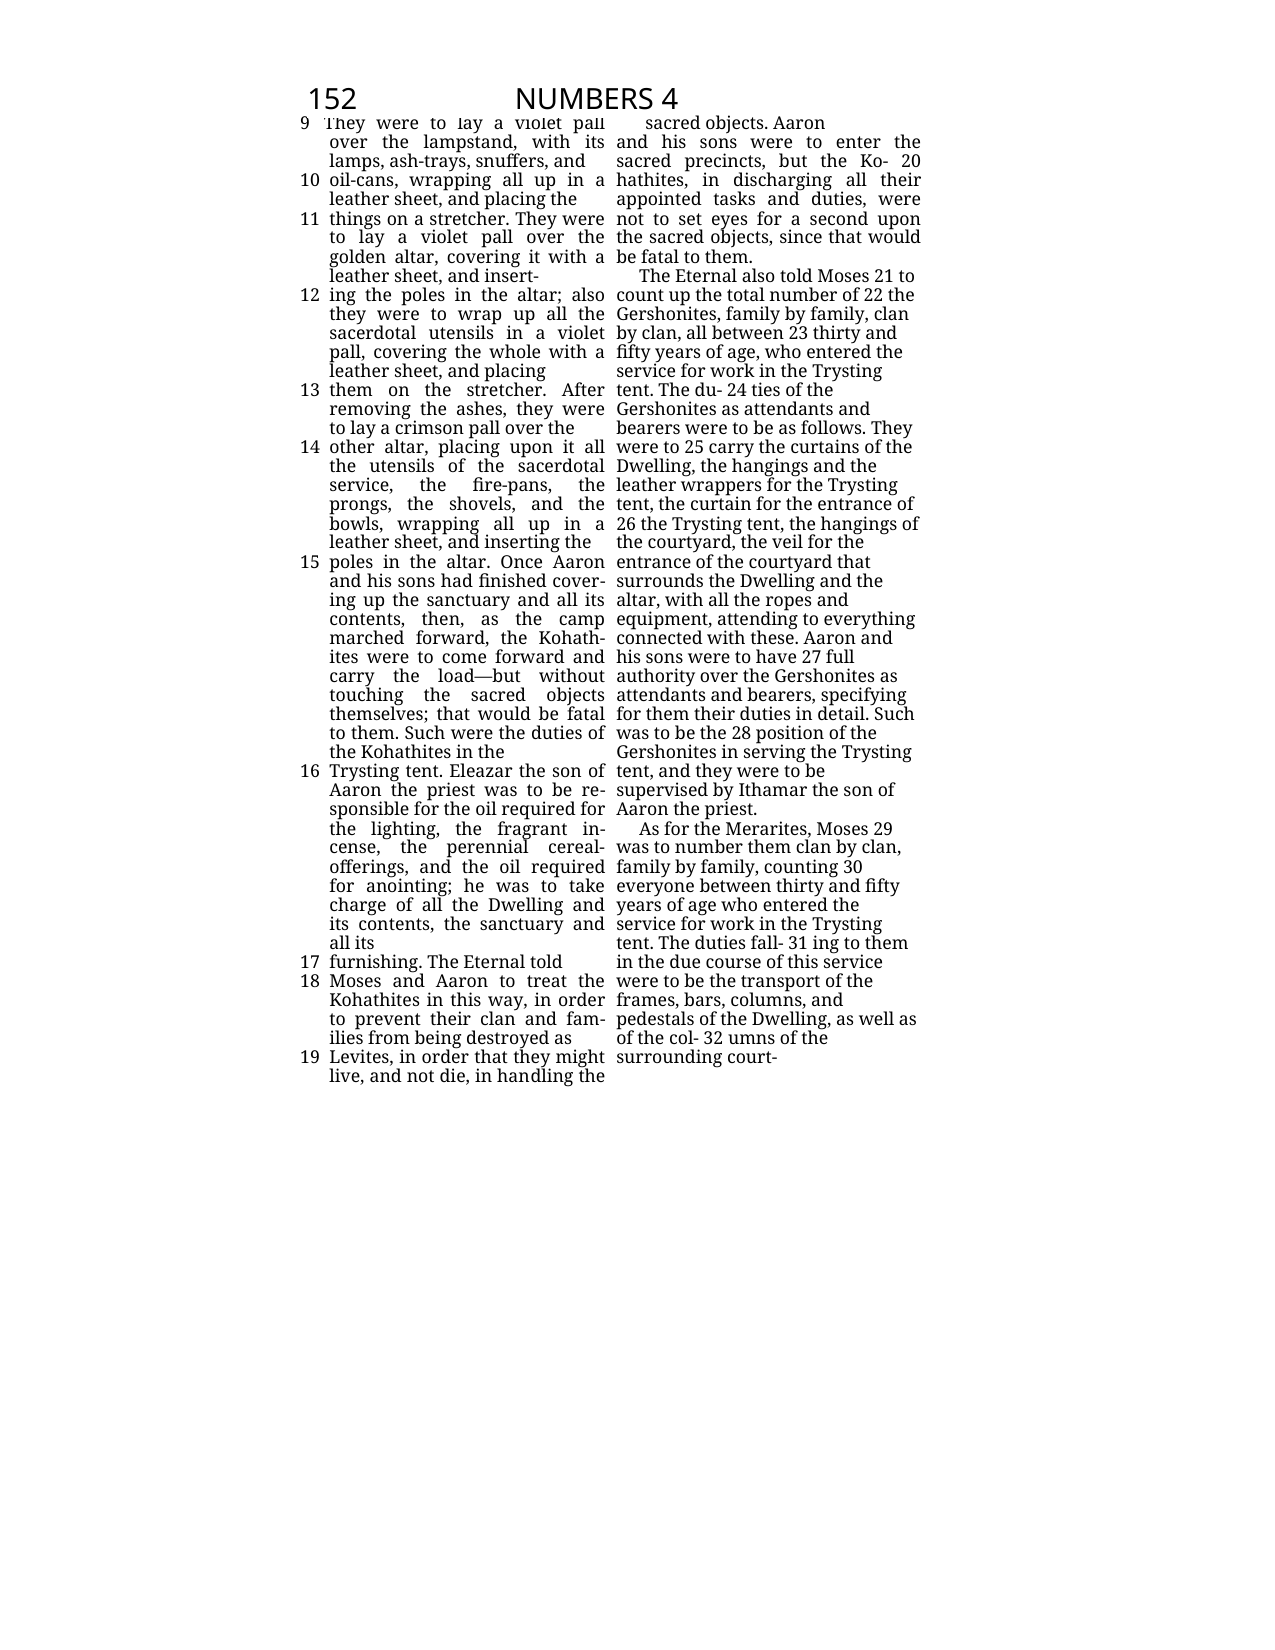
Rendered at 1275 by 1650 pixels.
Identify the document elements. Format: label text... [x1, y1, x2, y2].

list sacred objects. Aaron [616, 114, 921, 133]
list Trysting tent. Eleazar the son of Aaron the priest was to be re­sponsible for the oil required for the lighting, the fragrant in­cense, the perennial cereal-offer­ings, and the oil required for anointing; he was to take charge of all the Dwelling and its con­tents, the sanctuary and all its [300, 762, 605, 953]
list things on a stretcher. They were to lay a violet pall over the golden altar, covering it with a leather sheet, and insert- [300, 210, 605, 286]
list Levites, in order that they might live, and not die, in han­dling the [300, 1048, 605, 1087]
list oil-cans, wrapping all up in a leather sheet, and placing the [300, 172, 605, 210]
text As for the Merarites, Moses 29 was to number them clan by clan, family by family, counting 30 everyone between thirty and fifty years of age who entered the service for work in the Trysting tent. The duties fall- 31 ing to them in the due course of this service were to be the transport of the frames, bars, columns, and pedestals of the Dwelling, as well as of the col- 32 umns of the surrounding court- [616, 820, 921, 1067]
list They were to lay a violet pall over the lampstand, with its lamps, ash-trays, snuffers, and [300, 114, 605, 172]
list poles in the altar. Once Aaron and his sons had finished cover­ing up the sanctuary and all its contents, then, as the camp marched forward, the Kohath- ites were to come forward and carry the load—but without touching the sacred objects themselves; that would be fatal to them. Such were the duties of the Kohathites in the [300, 553, 605, 762]
list them on the stretcher. After removing the ashes, they were to lay a crimson pall over the [300, 381, 605, 438]
list ing the poles in the altar; also they were to wrap up all the sacerdotal utensils in a violet pall, covering the whole with a leather sheet, and placing [300, 286, 605, 381]
text and his sons were to enter the sacred precincts, but the Ko- 20 hathites, in discharging all their appointed tasks and duties, were not to set eyes for a second upon the sacred objects, since that would be fatal to them. [616, 133, 921, 267]
list other altar, placing upon it all the utensils of the sacerdotal service, the fire-pans, the prongs, the shovels, and the bowls, wrapping all up in a leather sheet, and inserting the [300, 438, 605, 553]
list Moses and Aaron to treat the Kohathites in this way, in order to prevent their clan and fam­ilies from being destroyed as [300, 972, 605, 1048]
list furnishing. The Eternal told [300, 953, 605, 972]
text The Eternal also told Moses 21 to count up the total number of 22 the Gershonites, family by fam­ily, clan by clan, all between 23 thirty and fifty years of age, who entered the service for work in the Trysting tent. The du- 24 ties of the Gershonites as attendants and bearers were to be as follows. They were to 25 carry the curtains of the Dwell­ing, the hangings and the leather wrappers for the Trysting tent, the curtain for the entrance of 26 the Trysting tent, the hangings of the courtyard, the veil for the entrance of the courtyard that surrounds the Dwelling and the altar, with all the ropes and equipment, attending to every­thing connected with these. Aaron and his sons were to have 27 full authority over the Gershon­ites as attendants and bearers, specifying for them their duties in detail. Such was to be the 28 position of the Gershonites in serving the Trysting tent, and they were to be supervised by Ithamar the son of Aaron the priest. [616, 267, 921, 820]
